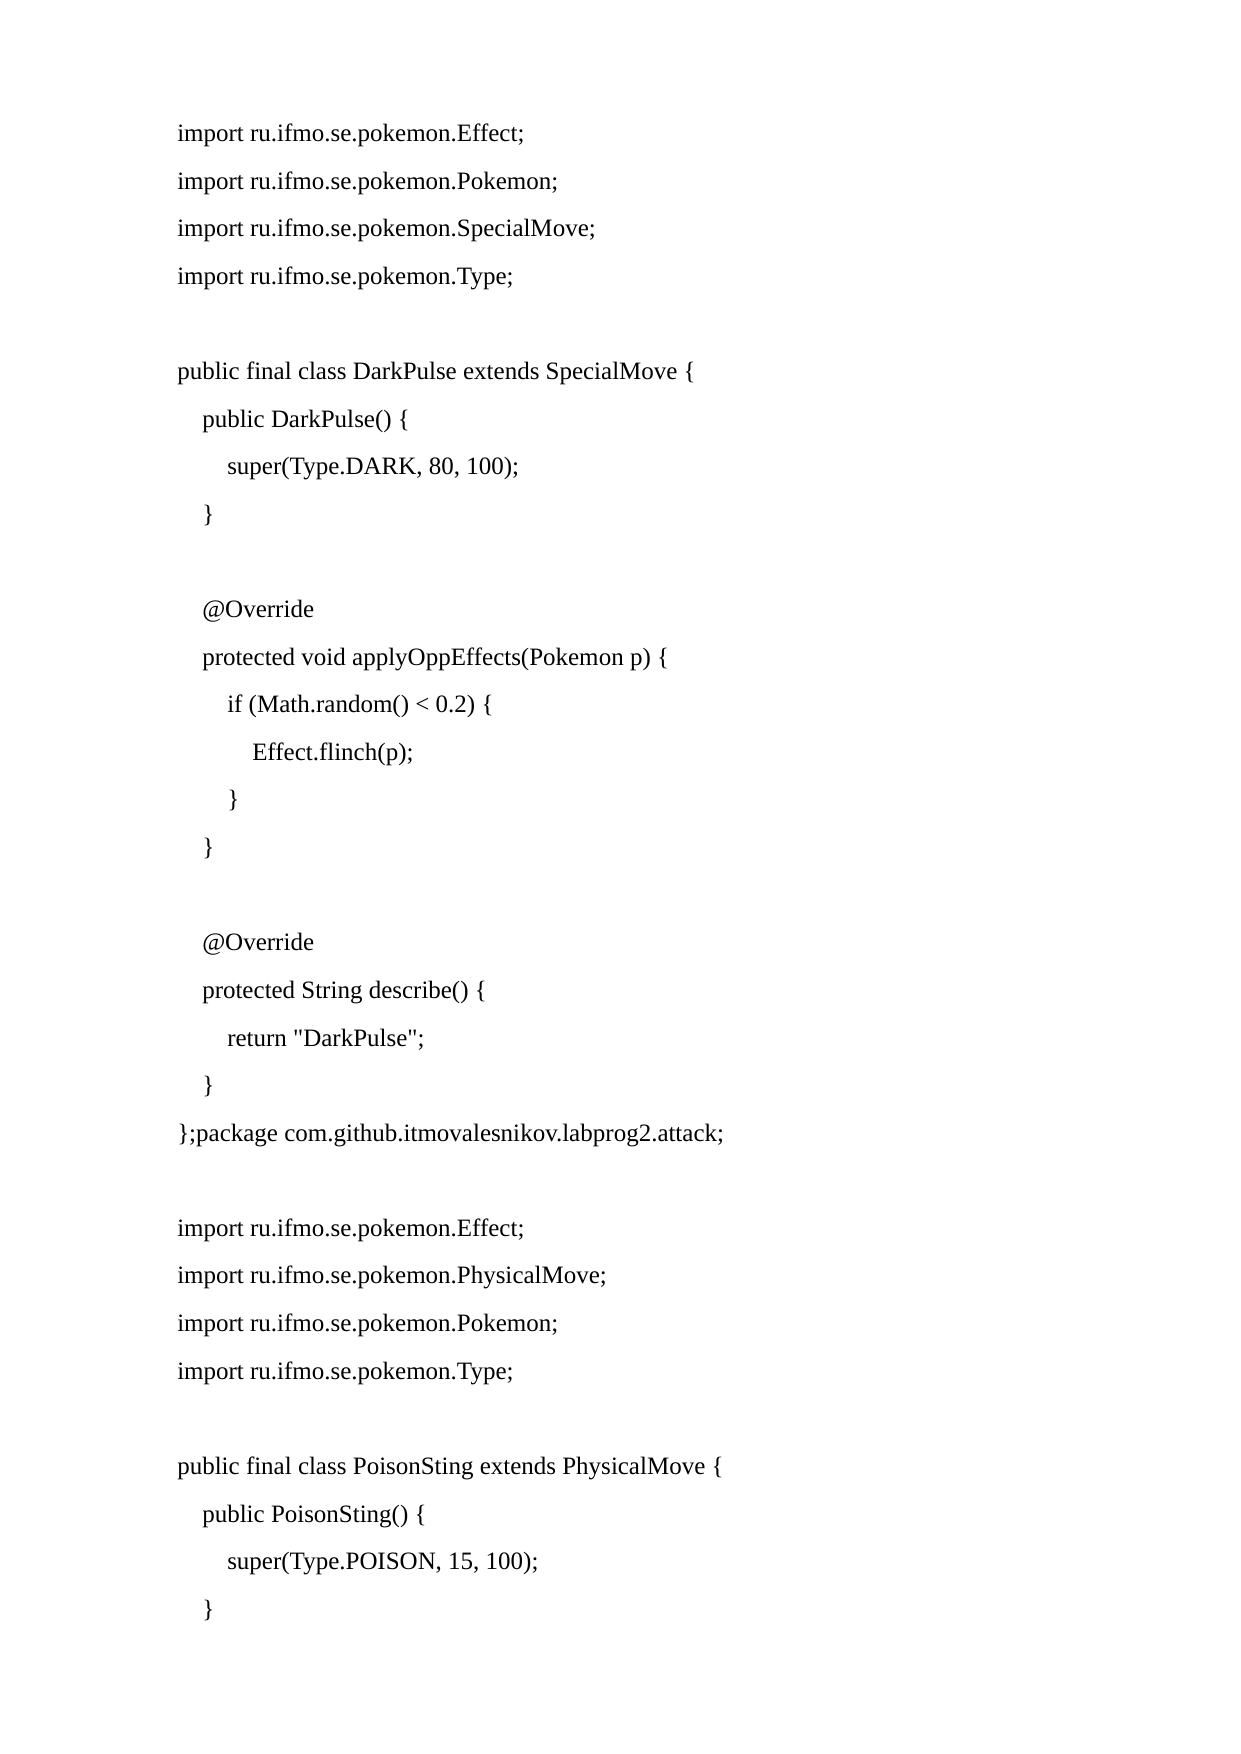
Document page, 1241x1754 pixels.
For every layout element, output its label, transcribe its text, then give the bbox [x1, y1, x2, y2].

text @Override [177, 594, 1152, 623]
text import ru.ifmo.se.pokemon.Effect; [177, 118, 1152, 147]
text if (Math.random() < 0.2) { [177, 689, 1152, 718]
text return "DarkPulse"; [177, 1023, 1152, 1051]
text Effect.flinch(p); [177, 737, 1152, 766]
text @Override [177, 927, 1152, 956]
text } [177, 832, 1152, 861]
text } [177, 784, 1152, 813]
text } [177, 1070, 1152, 1099]
text import ru.ifmo.se.pokemon.PhysicalMove; [177, 1261, 1152, 1289]
text public final class PoisonSting extends PhysicalMove { [177, 1451, 1152, 1480]
text import ru.ifmo.se.pokemon.Pokemon; [177, 166, 1152, 194]
text import ru.ifmo.se.pokemon.Effect; [177, 1213, 1152, 1242]
text super(Type.DARK, 80, 100); [177, 451, 1152, 480]
text public final class DarkPulse extends SpecialMove { [177, 356, 1152, 385]
text protected String describe() { [177, 975, 1152, 1004]
text import ru.ifmo.se.pokemon.Type; [177, 261, 1152, 290]
text import ru.ifmo.se.pokemon.Type; [177, 1356, 1152, 1384]
text public DarkPulse() { [177, 404, 1152, 432]
text };package com.github.itmovalesnikov.labprog2.attack; [177, 1118, 1152, 1147]
text } [177, 499, 1152, 528]
text import ru.ifmo.se.pokemon.Pokemon; [177, 1308, 1152, 1337]
text import ru.ifmo.se.pokemon.SpecialMove; [177, 213, 1152, 242]
text public PoisonSting() { [177, 1499, 1152, 1527]
text } [177, 1594, 1152, 1623]
text super(Type.POISON, 15, 100); [177, 1546, 1152, 1575]
text protected void applyOppEffects(Pokemon p) { [177, 642, 1152, 671]
